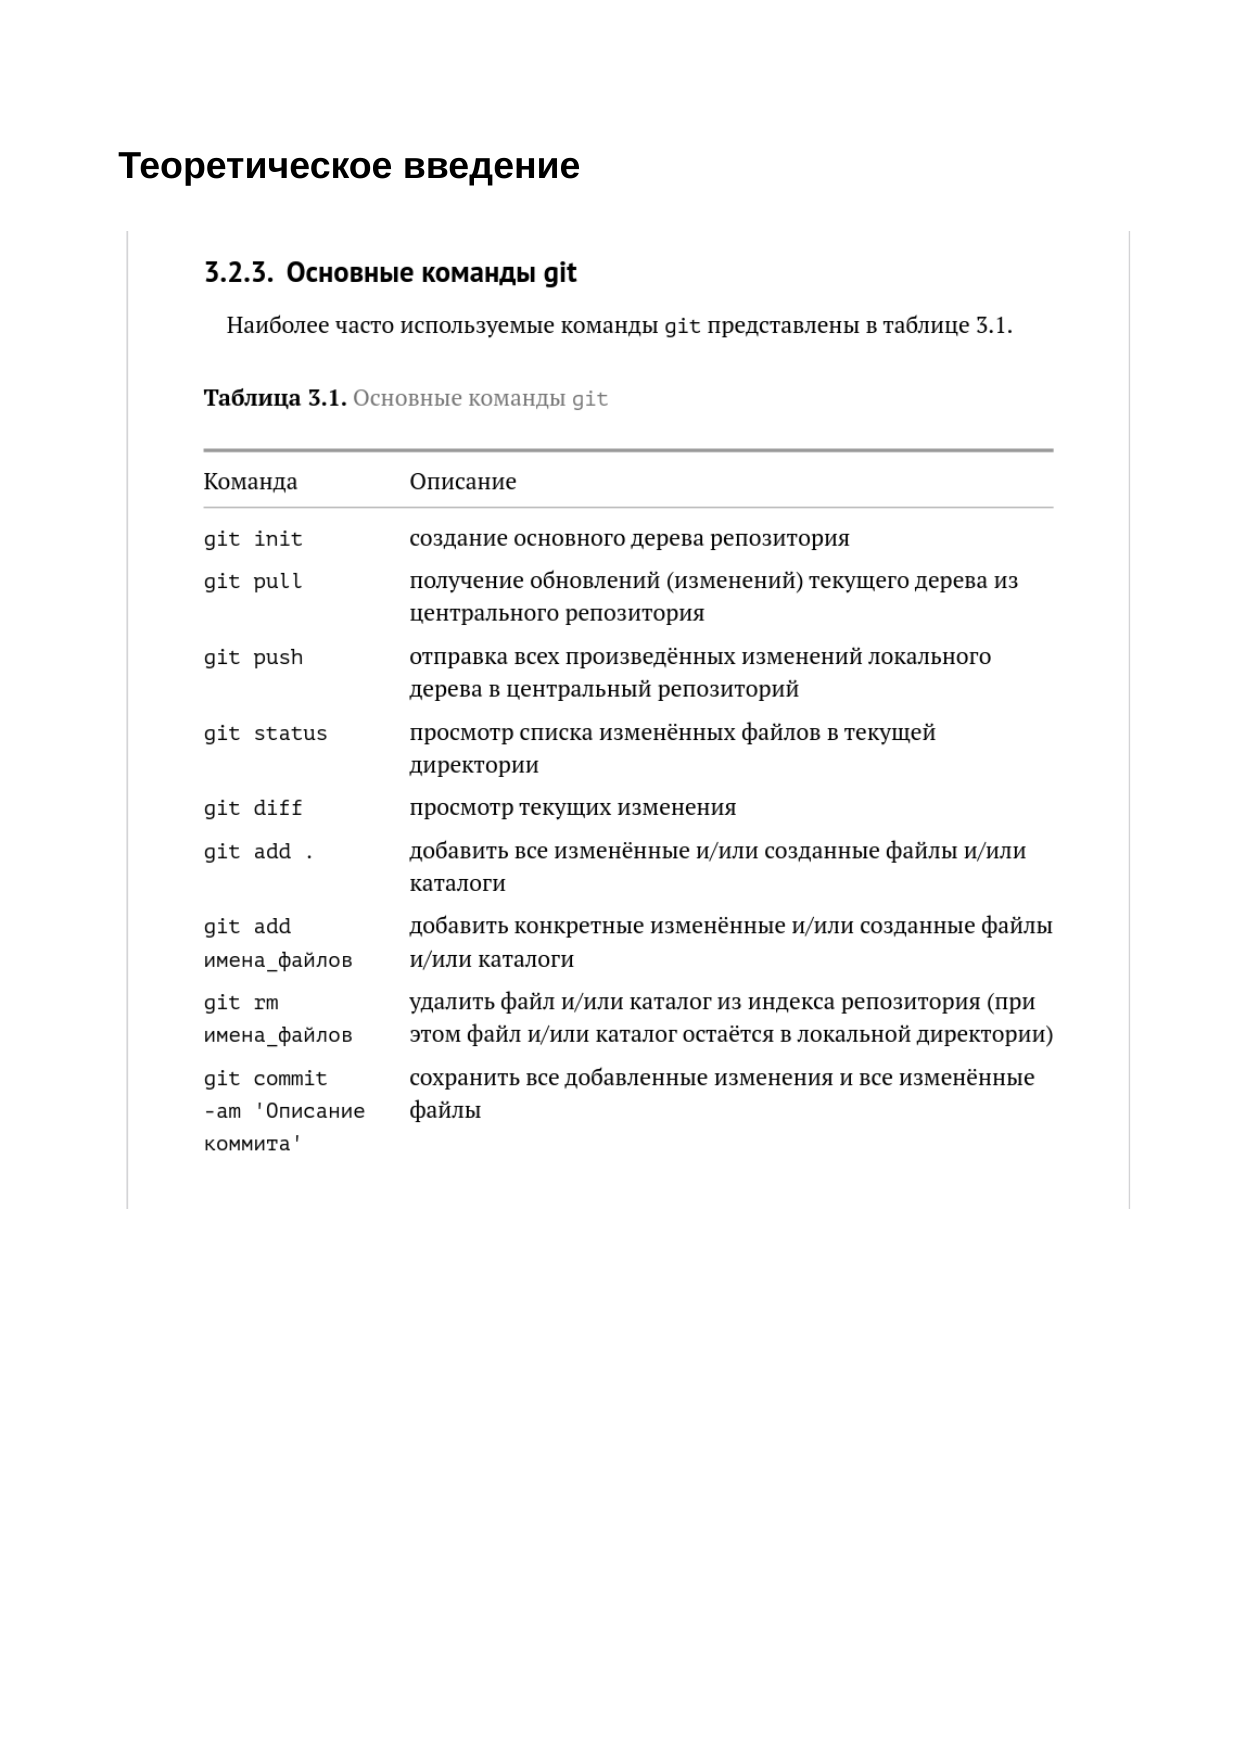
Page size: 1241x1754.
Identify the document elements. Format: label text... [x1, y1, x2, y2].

subtitle Теоретическое введение [118, 143, 1122, 186]
picture [126, 231, 1130, 1209]
